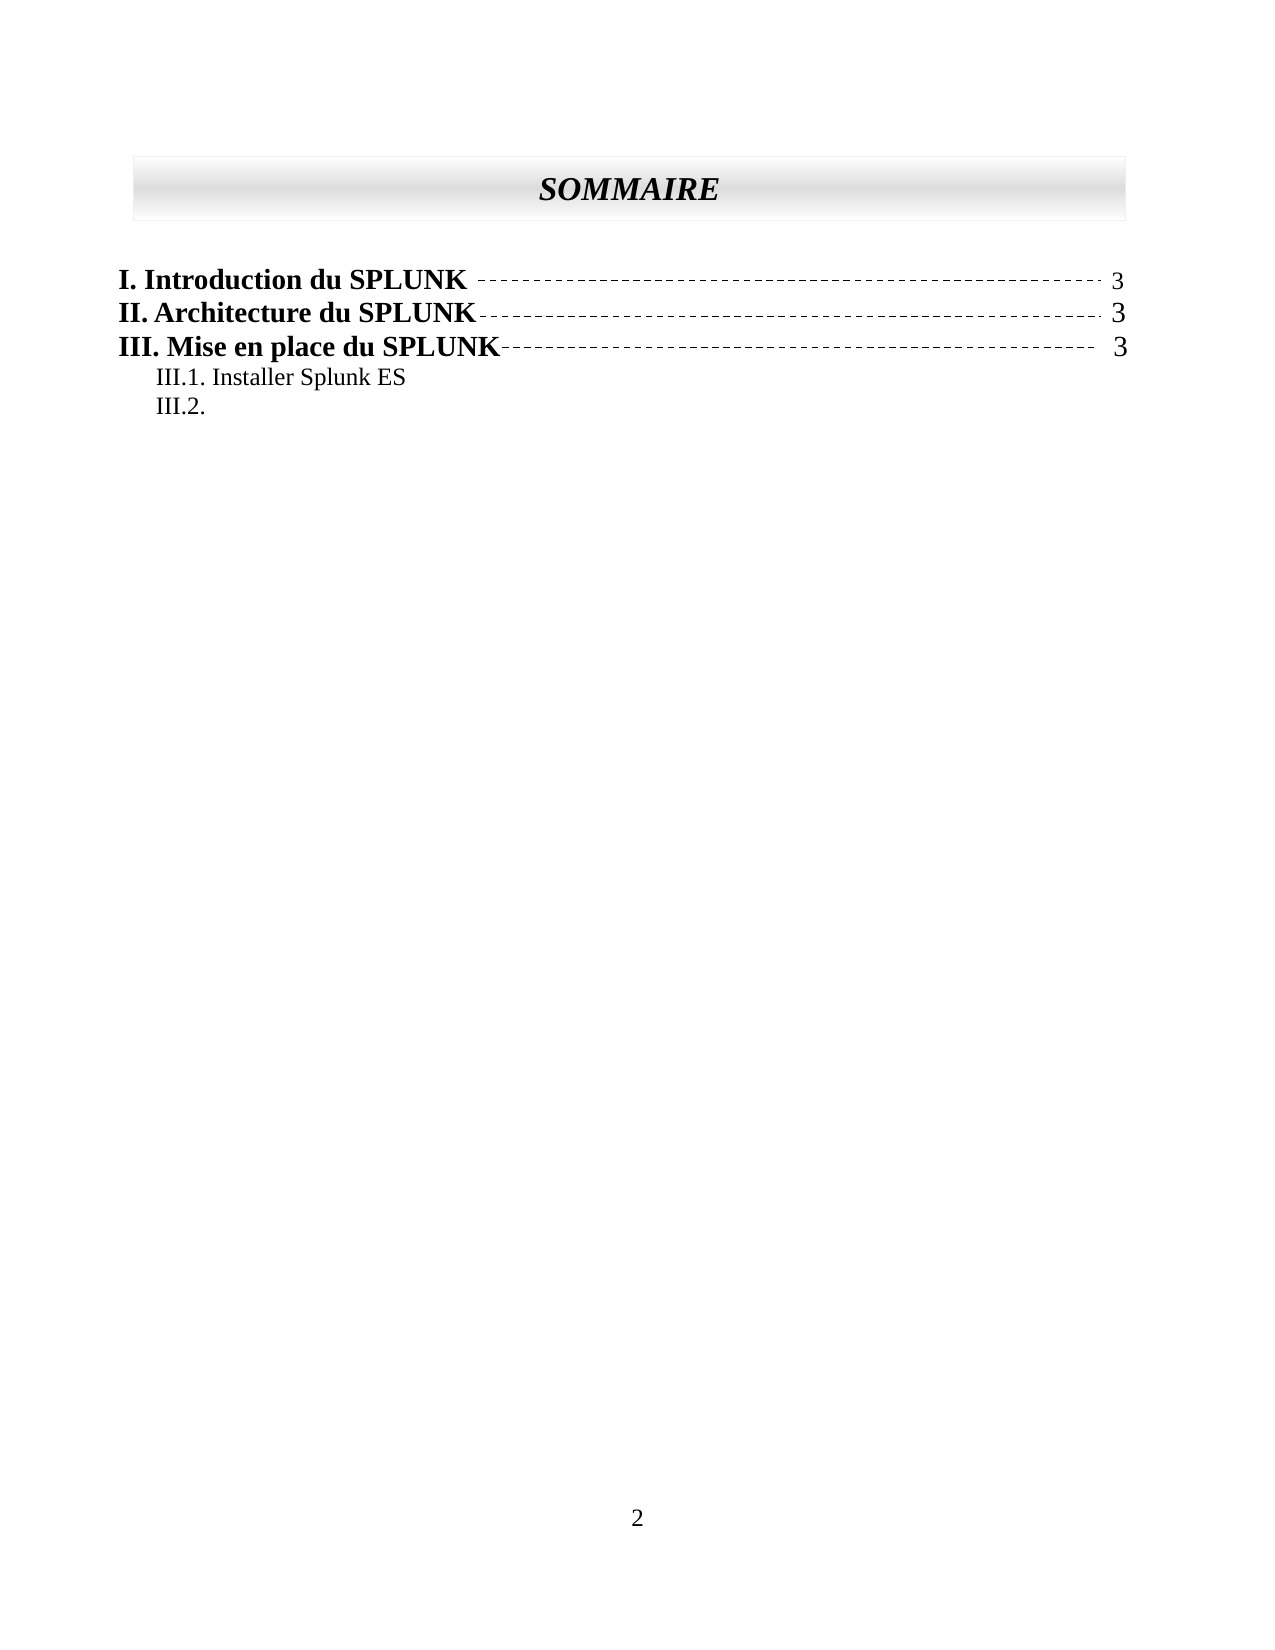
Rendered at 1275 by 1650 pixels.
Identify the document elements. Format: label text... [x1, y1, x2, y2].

text III.2. [118, 391, 1157, 420]
text I. Introduction du SPLUNK 3 [118, 262, 1157, 295]
text III. Mise en place du SPLUNK 3 [118, 329, 1157, 362]
text III.1. Installer Splunk ES [118, 362, 1157, 391]
text II. Architecture du SPLUNK 3 [118, 295, 1157, 329]
